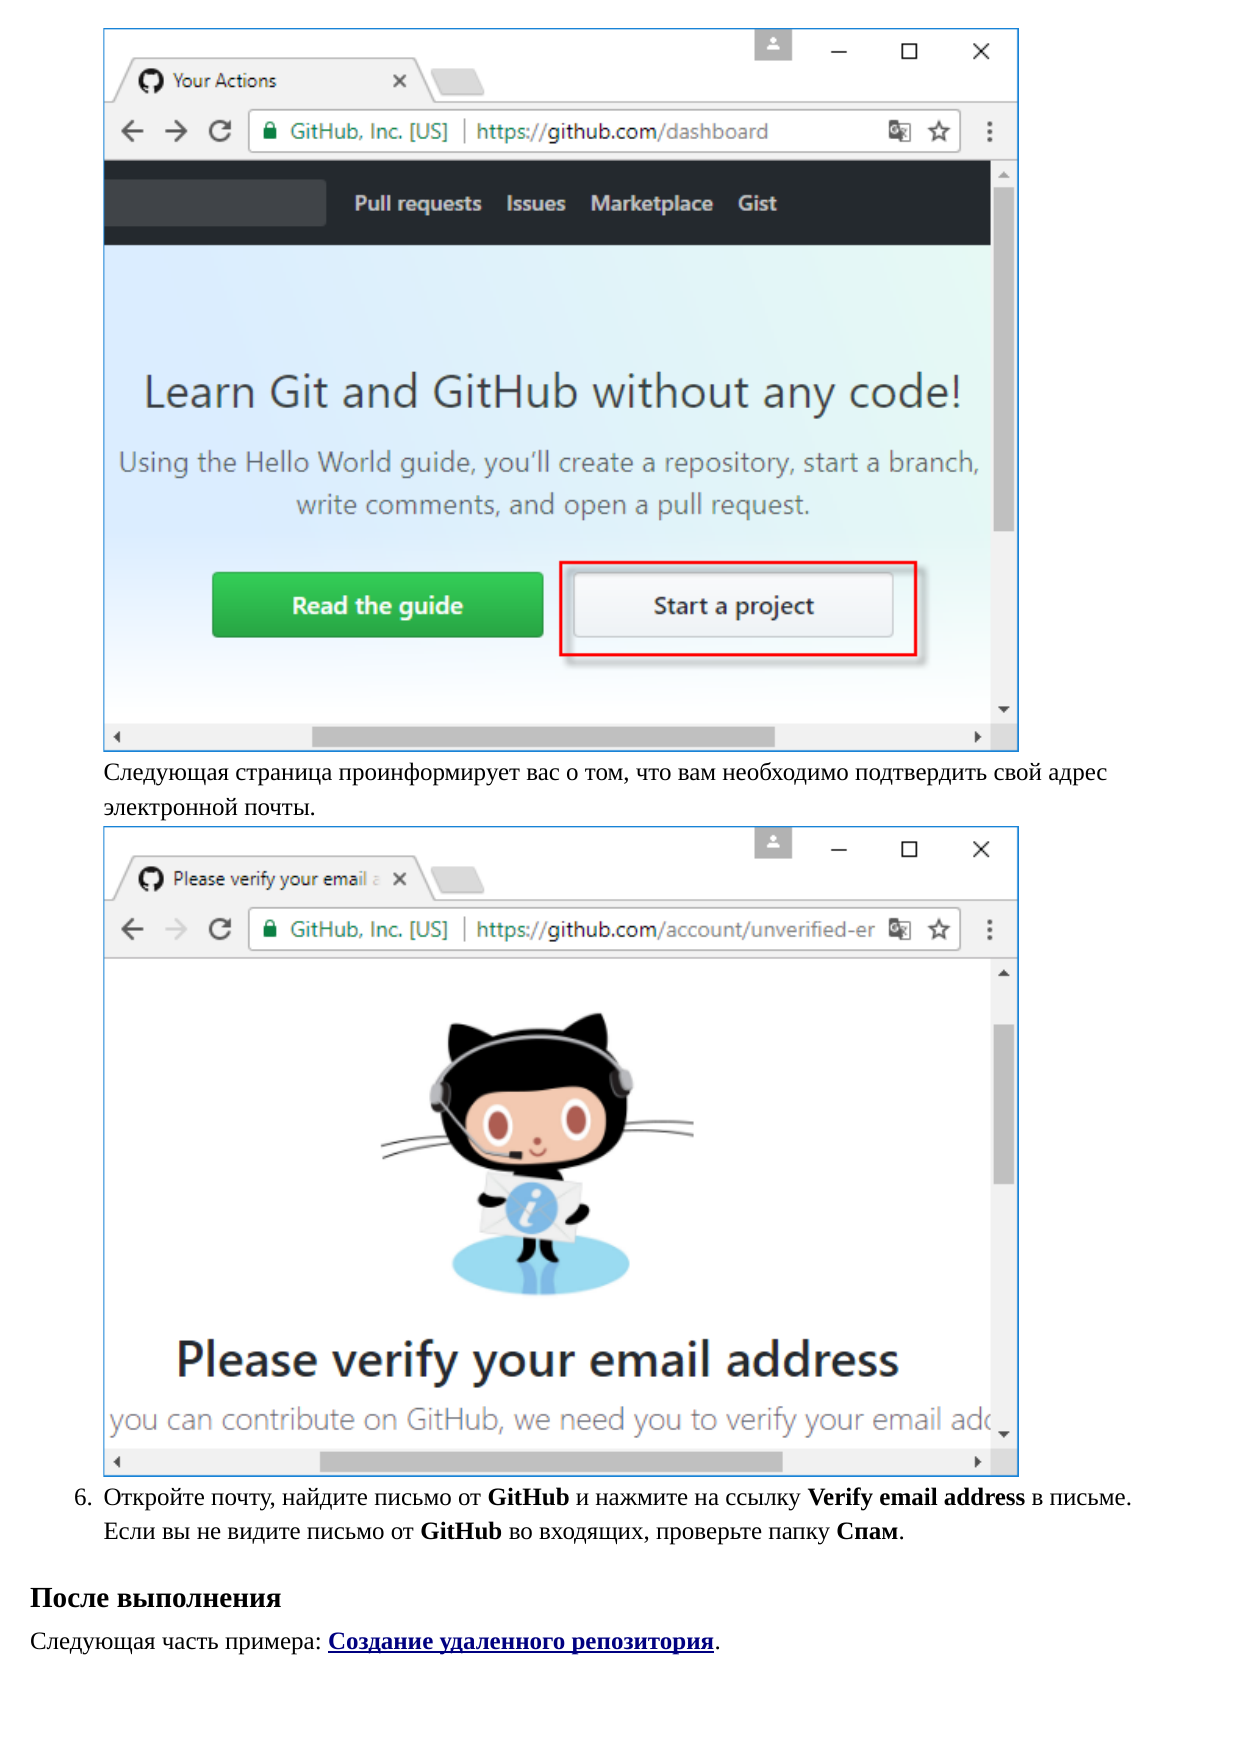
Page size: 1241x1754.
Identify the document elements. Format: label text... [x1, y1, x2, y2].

list Следующая страница проинформирует вас о том, что вам необходимо подтвердить свой адрес электронной почты. [74, 757, 1211, 821]
list Если вы не видите письмо от GitHub во входящих, проверьте папку Спам. [74, 1516, 1211, 1545]
text Следующая часть примера: Создание удаленного репозитория. [30, 1626, 1211, 1655]
picture [103, 826, 1019, 1477]
list Откройте почту, найдите письмо от GitHub и нажмите на ссылку Verify email address в письме. [74, 1482, 1211, 1511]
subtitle После выполнения [30, 1580, 1211, 1614]
picture [103, 28, 1019, 752]
